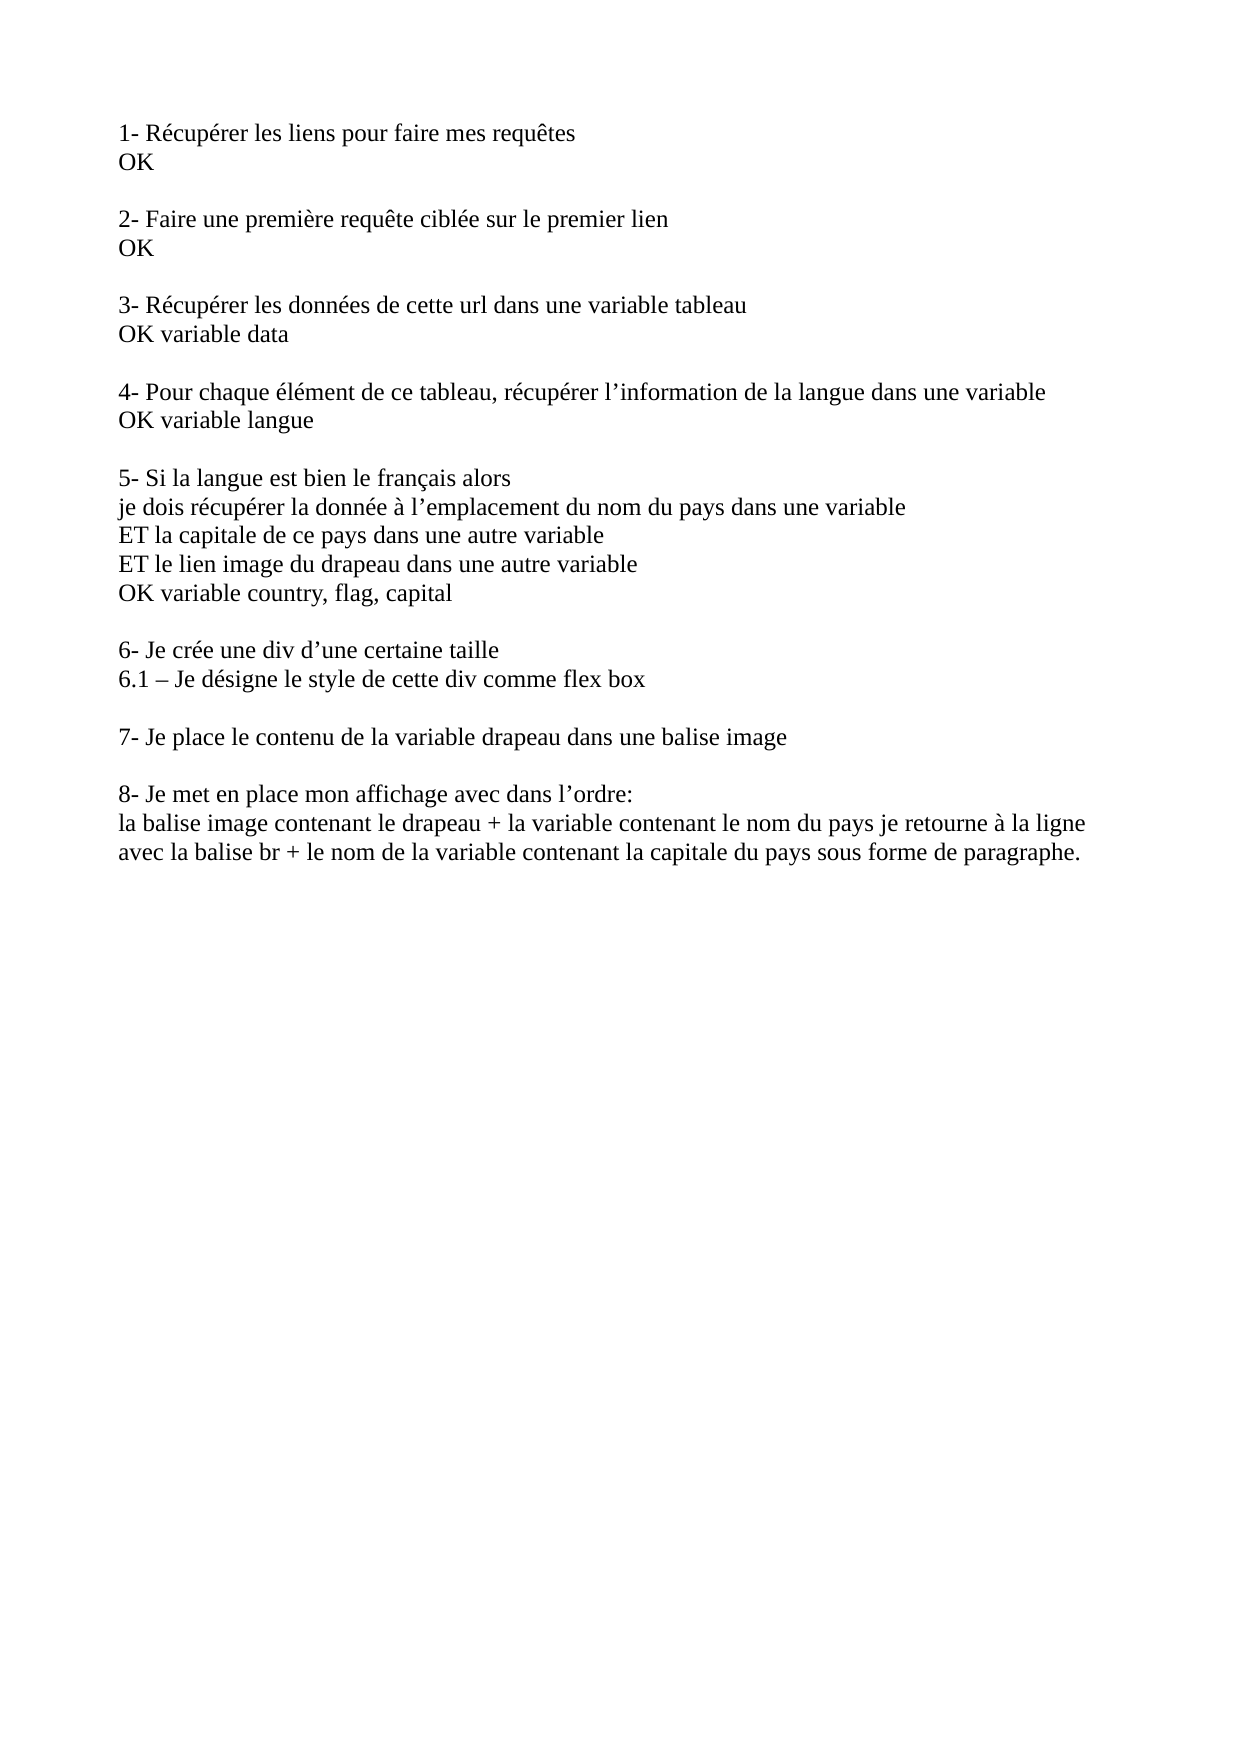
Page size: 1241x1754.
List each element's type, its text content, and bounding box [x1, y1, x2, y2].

text 8- Je met en place mon affichage avec dans l’ordre: [118, 779, 1122, 808]
text je dois récupérer la donnée à l’emplacement du nom du pays dans une variable [118, 492, 1122, 521]
text 4- Pour chaque élément de ce tableau, récupérer l’information de la langue dans une variable [118, 377, 1122, 406]
text 6- Je crée une div d’une certaine taille [118, 636, 1122, 664]
text OK variable langue [118, 406, 1122, 434]
text 1- Récupérer les liens pour faire mes requêtes [118, 118, 1122, 147]
text 2- Faire une première requête ciblée sur le premier lien [118, 204, 1122, 233]
text OK [118, 233, 1122, 262]
text OK variable country, flag, capital [118, 578, 1122, 607]
text ET le lien image du drapeau dans une autre variable [118, 549, 1122, 578]
text OK variable data [118, 319, 1122, 348]
text OK [118, 147, 1122, 176]
text 3- Récupérer les données de cette url dans une variable tableau [118, 291, 1122, 319]
text 6.1 – Je désigne le style de cette div comme flex box [118, 664, 1122, 693]
text ET la capitale de ce pays dans une autre variable [118, 521, 1122, 549]
text 7- Je place le contenu de la variable drapeau dans une balise image [118, 722, 1122, 751]
text 5- Si la langue est bien le français alors [118, 463, 1122, 492]
text la balise image contenant le drapeau + la variable contenant le nom du pays je retourne à la ligne avec la balise br + le nom de la variable contenant la capitale du pays sous forme de paragraphe. [118, 808, 1122, 866]
